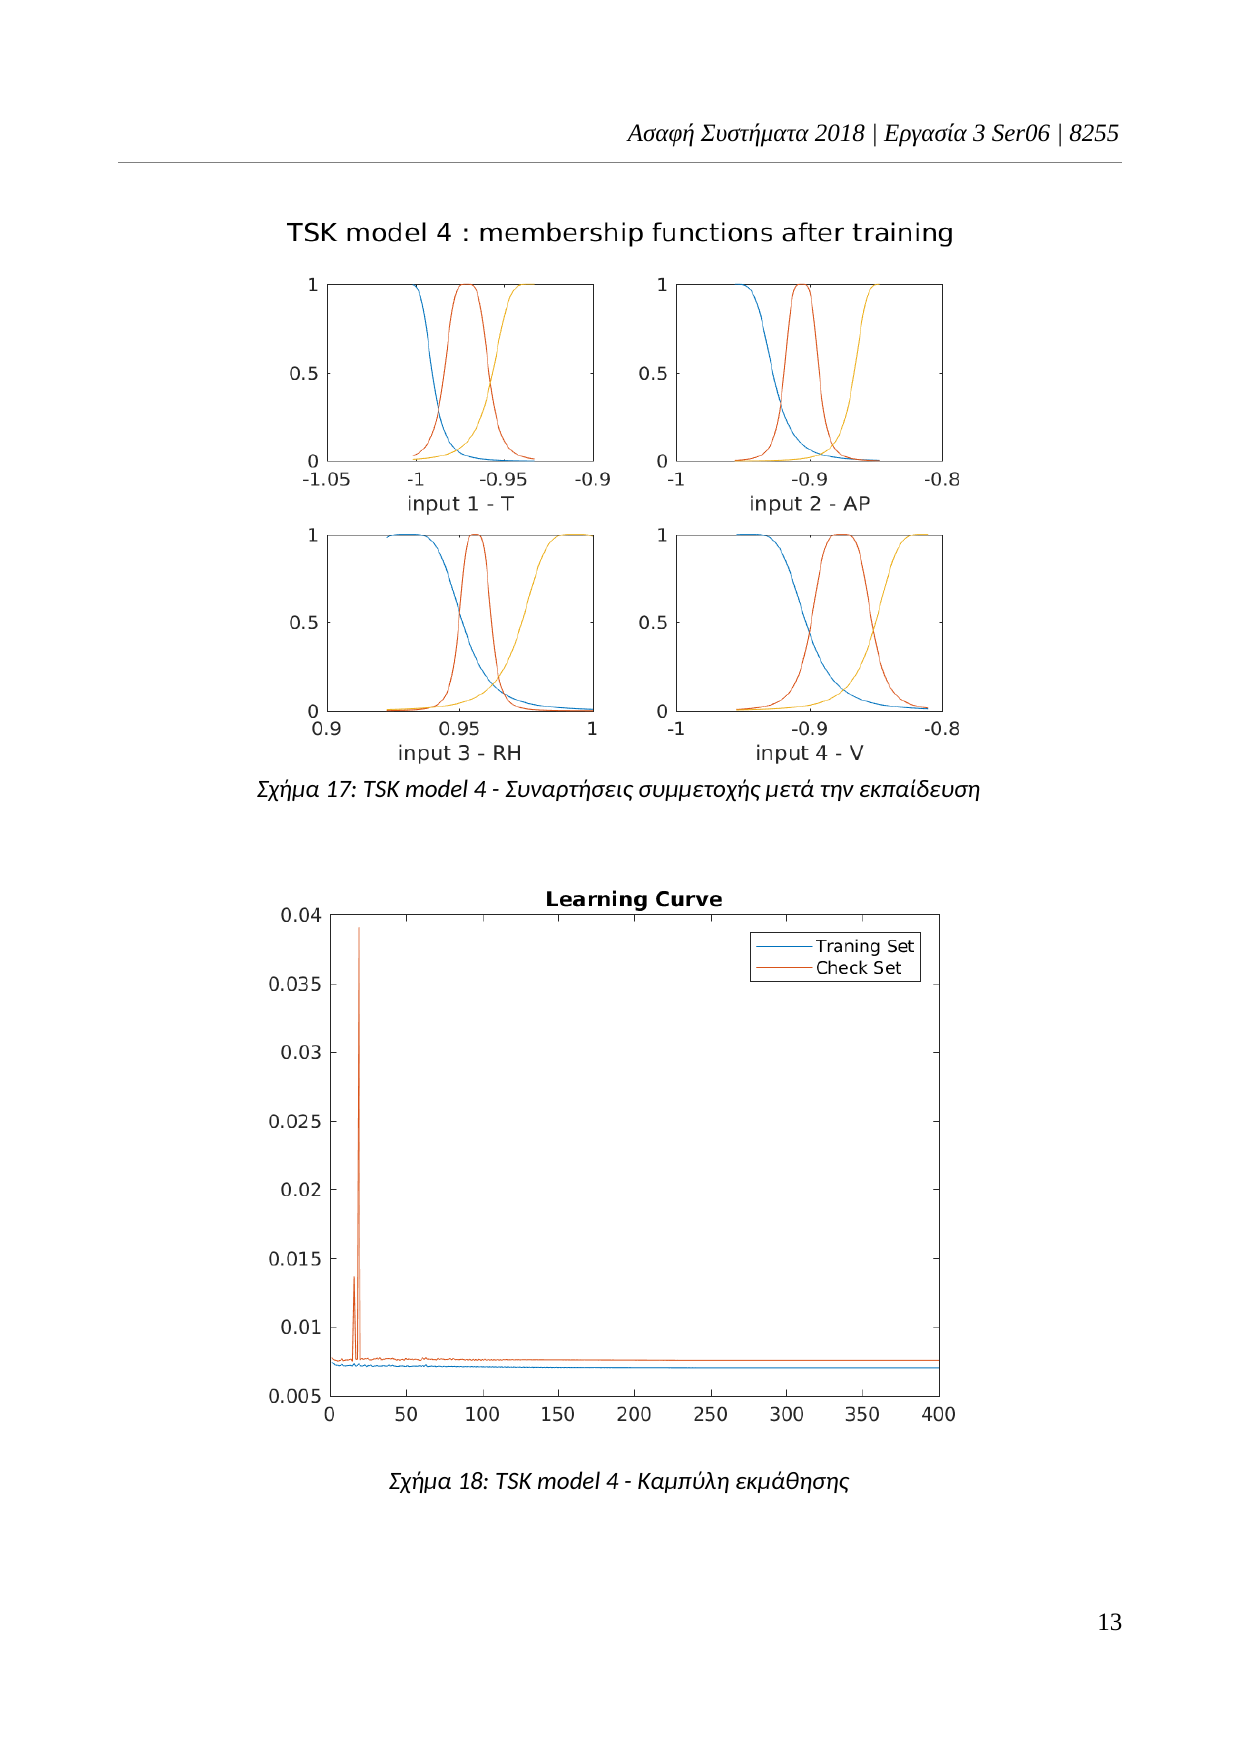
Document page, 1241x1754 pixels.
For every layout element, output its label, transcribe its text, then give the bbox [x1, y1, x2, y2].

text Σχήμα 17: TSK model 4 - Συναρτήσεις συμμετοχής μετά την εκπαίδευση [223, 768, 1017, 804]
picture [223, 204, 1017, 768]
text Σχήμα 18: TSK model 4 - Καμπύλη εκμάθησης [228, 1459, 1012, 1495]
picture [227, 870, 1013, 1459]
